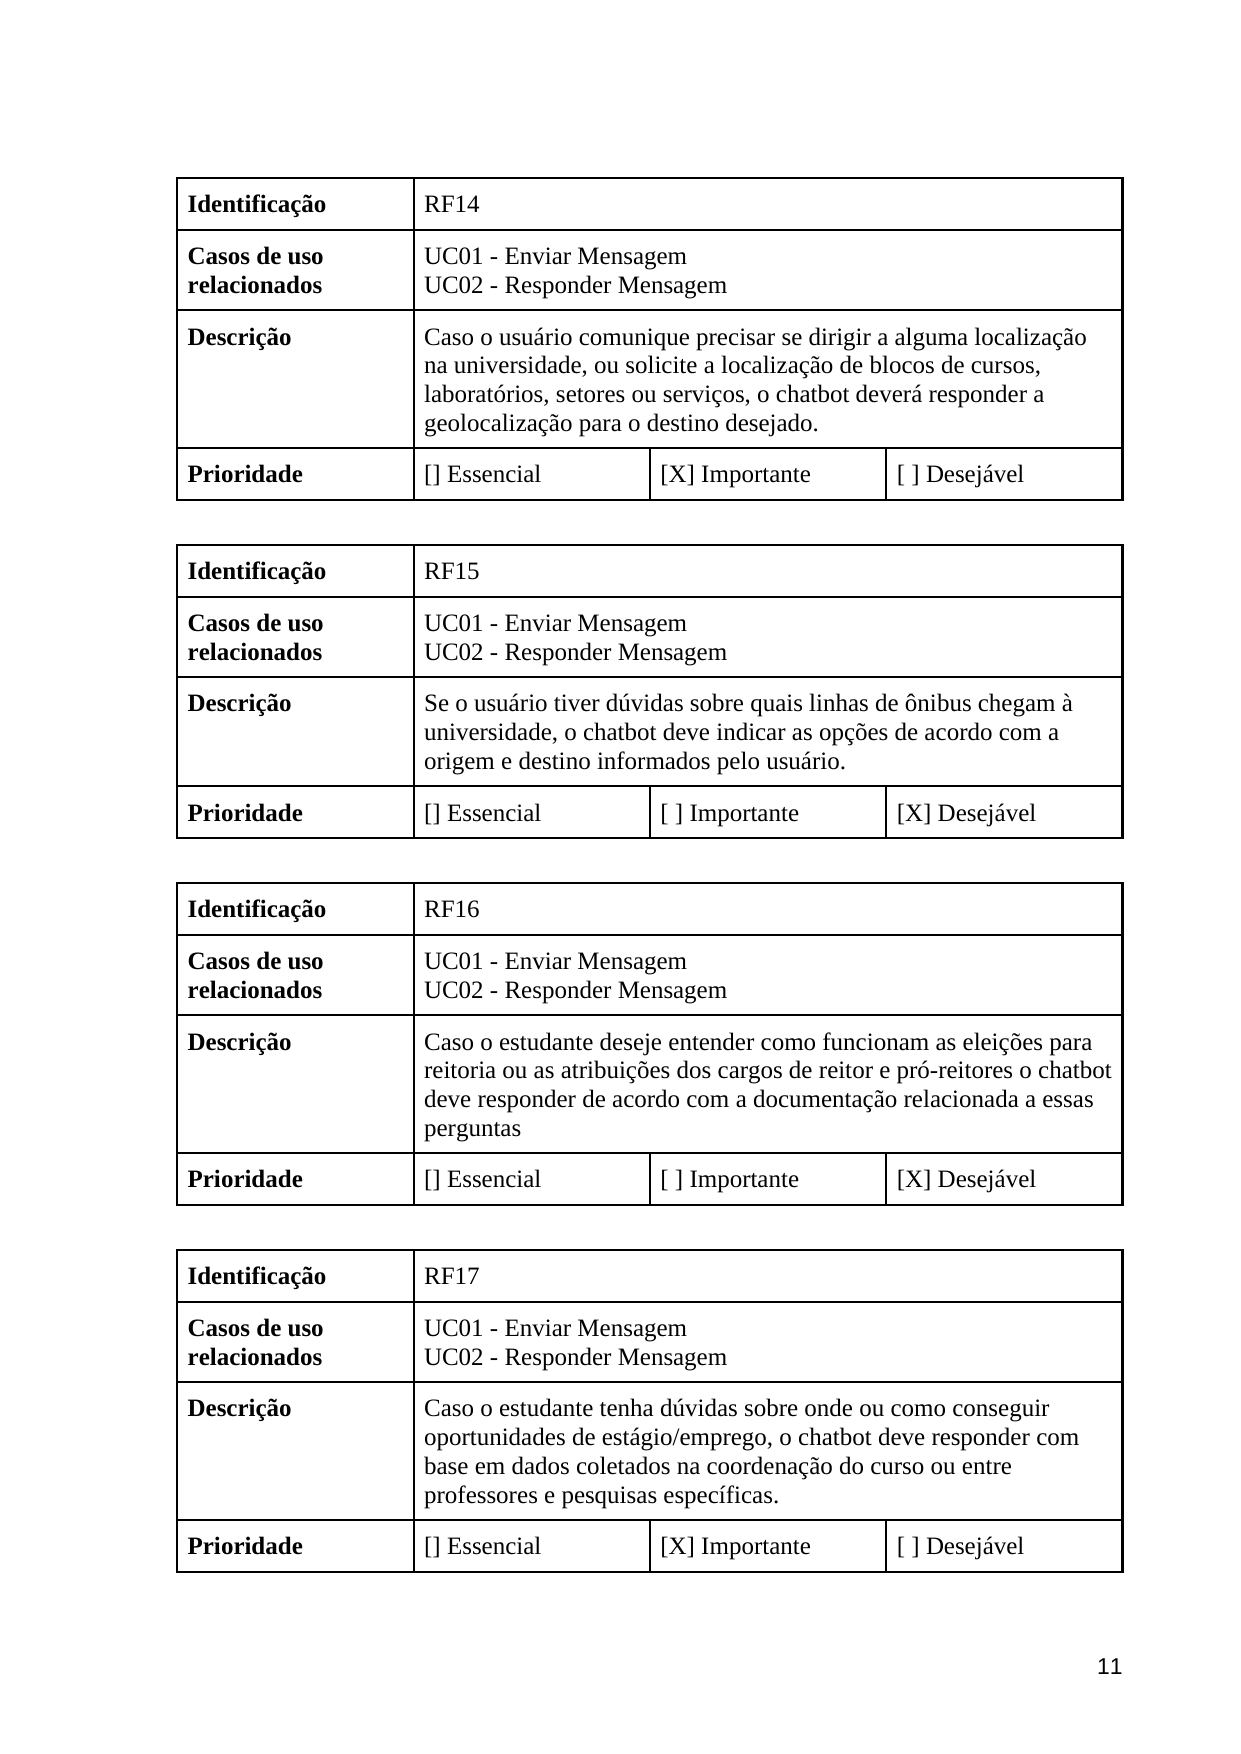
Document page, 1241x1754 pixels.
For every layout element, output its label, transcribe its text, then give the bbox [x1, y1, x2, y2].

table_cell Prioridade [178, 787, 413, 837]
table_cell Caso o estudante deseje entender como funcionam as eleições para reitoria ou as atribuições dos cargos de reitor e pró-reitores o chatbot deve responder de acordo com a documentação relacionada a essas perguntas [415, 1016, 1121, 1152]
table_cell Casos de uso relacionados [178, 598, 413, 676]
table_cell Descrição [178, 1016, 413, 1152]
table_cell Prioridade [178, 1154, 413, 1204]
table_cell [] Essencial [415, 449, 649, 499]
table_cell Prioridade [178, 1521, 413, 1571]
table_cell Descrição [178, 311, 413, 447]
table_header RF15 [415, 546, 1121, 596]
table_cell [] Essencial [415, 1154, 649, 1204]
table_header RF17 [415, 1251, 1121, 1301]
table_cell [X] Importante [651, 1521, 885, 1571]
table_header Identificação [178, 546, 413, 596]
table_header Identificação [178, 179, 413, 229]
table_header Identificação [178, 884, 413, 934]
table_cell Se o usuário tiver dúvidas sobre quais linhas de ônibus chegam à universidade, o chatbot deve indicar as opções de acordo com a origem e destino informados pelo usuário. [415, 678, 1121, 785]
table_cell UC01 - Enviar Mensagem UC02 - Responder Mensagem [415, 231, 1121, 309]
table_cell Descrição [178, 1383, 413, 1519]
table_cell Casos de uso relacionados [178, 231, 413, 309]
table_cell [ ] Desejável [887, 1521, 1121, 1571]
table_cell [X] Importante [651, 449, 885, 499]
table_cell [X] Desejável [887, 1154, 1121, 1204]
table_cell Casos de uso relacionados [178, 1303, 413, 1381]
table_cell [ ] Desejável [887, 449, 1121, 499]
table_cell Caso o usuário comunique precisar se dirigir a alguma localização na universidade, ou solicite a localização de blocos de cursos, laboratórios, setores ou serviços, o chatbot deverá responder a geolocalização para o destino desejado. [415, 311, 1121, 447]
table_header RF16 [415, 884, 1121, 934]
table_cell Caso o estudante tenha dúvidas sobre onde ou como conseguir oportunidades de estágio/emprego, o chatbot deve responder com base em dados coletados na coordenação do curso ou entre professores e pesquisas específicas. [415, 1383, 1121, 1519]
table_cell Prioridade [178, 449, 413, 499]
table_cell Descrição [178, 678, 413, 785]
table_cell [] Essencial [415, 787, 649, 837]
table_cell [] Essencial [415, 1521, 649, 1571]
table_cell [X] Desejável [887, 787, 1121, 837]
table_header Identificação [178, 1251, 413, 1301]
table_header RF14 [415, 179, 1121, 229]
table_cell [ ] Importante [651, 787, 885, 837]
table_cell Casos de uso relacionados [178, 936, 413, 1014]
table_cell UC01 - Enviar Mensagem UC02 - Responder Mensagem [415, 936, 1121, 1014]
table_cell [ ] Importante [651, 1154, 885, 1204]
table_cell UC01 - Enviar Mensagem UC02 - Responder Mensagem [415, 598, 1121, 676]
table_cell UC01 - Enviar Mensagem UC02 - Responder Mensagem [415, 1303, 1121, 1381]
